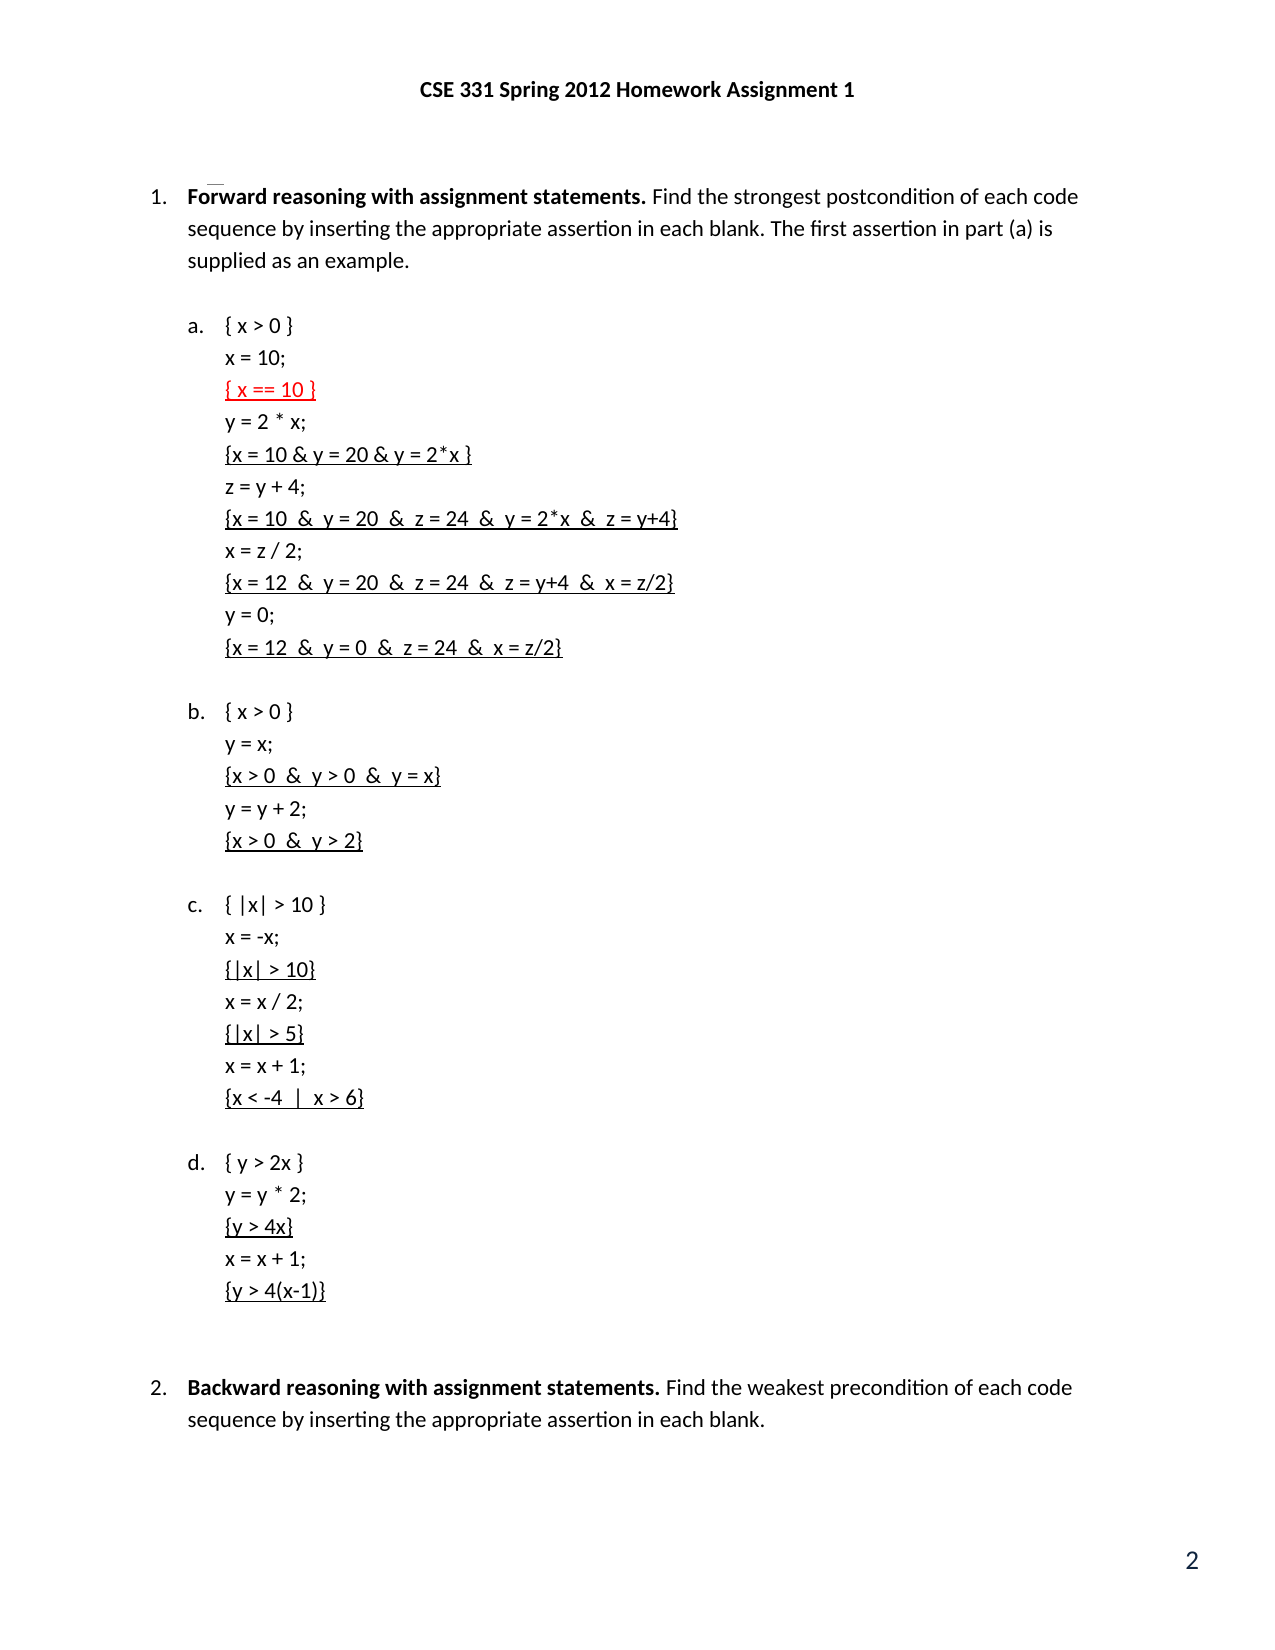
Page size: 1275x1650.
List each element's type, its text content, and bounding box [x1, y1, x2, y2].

list y = 0; [225, 601, 1125, 629]
list Forward reasoning with assignment statements. Find the strongest postcondition of each code sequence by inserting the appropriate assertion in each blank. The first assertion in part (a) is supplied as an example. [150, 182, 1125, 307]
list {|x| > 10} [225, 955, 1125, 983]
list {x < -4 | x > 6} [225, 1083, 1125, 1111]
list z = y + 4; [225, 472, 1125, 500]
list { x > 0 } [187, 311, 1125, 339]
list {x > 0 & y > 2} [225, 826, 1125, 854]
list {|x| > 5} [225, 1019, 1125, 1047]
list x = x + 1; [225, 1051, 1125, 1079]
list x = z / 2; [225, 536, 1125, 564]
list {x = 12 & y = 0 & z = 24 & x = z/2} [225, 633, 1125, 661]
list y = y * 2; [225, 1180, 1125, 1208]
list y = y + 2; [225, 794, 1125, 822]
list {x = 10 & y = 20 & y = 2*x } [225, 440, 1125, 468]
list x = x + 1; [225, 1244, 1125, 1272]
list y = x; [225, 729, 1125, 757]
list { y > 2x } [187, 1148, 1125, 1176]
list x = 10; [225, 343, 1125, 371]
list {y > 4(x-1)} [225, 1277, 1125, 1304]
list Backward reasoning with assignment statements. Find the weakest precondition of each code sequence by inserting the appropriate assertion in each blank. [150, 1373, 1125, 1466]
list {y > 4x} [225, 1212, 1125, 1240]
list x = -x; [225, 922, 1125, 951]
list {x > 0 & y > 0 & y = x} [225, 762, 1125, 789]
list {x = 12 & y = 20 & z = 24 & z = y+4 & x = z/2} [225, 568, 1125, 596]
list y = 2 * x; [225, 407, 1125, 436]
list { x == 10 } [225, 375, 1125, 403]
list { x > 0 } [187, 697, 1125, 725]
list {x = 10 & y = 20 & z = 24 & y = 2*x & z = y+4} [225, 504, 1125, 532]
list x = x / 2; [225, 987, 1125, 1015]
list { |x| > 10 } [187, 890, 1125, 918]
